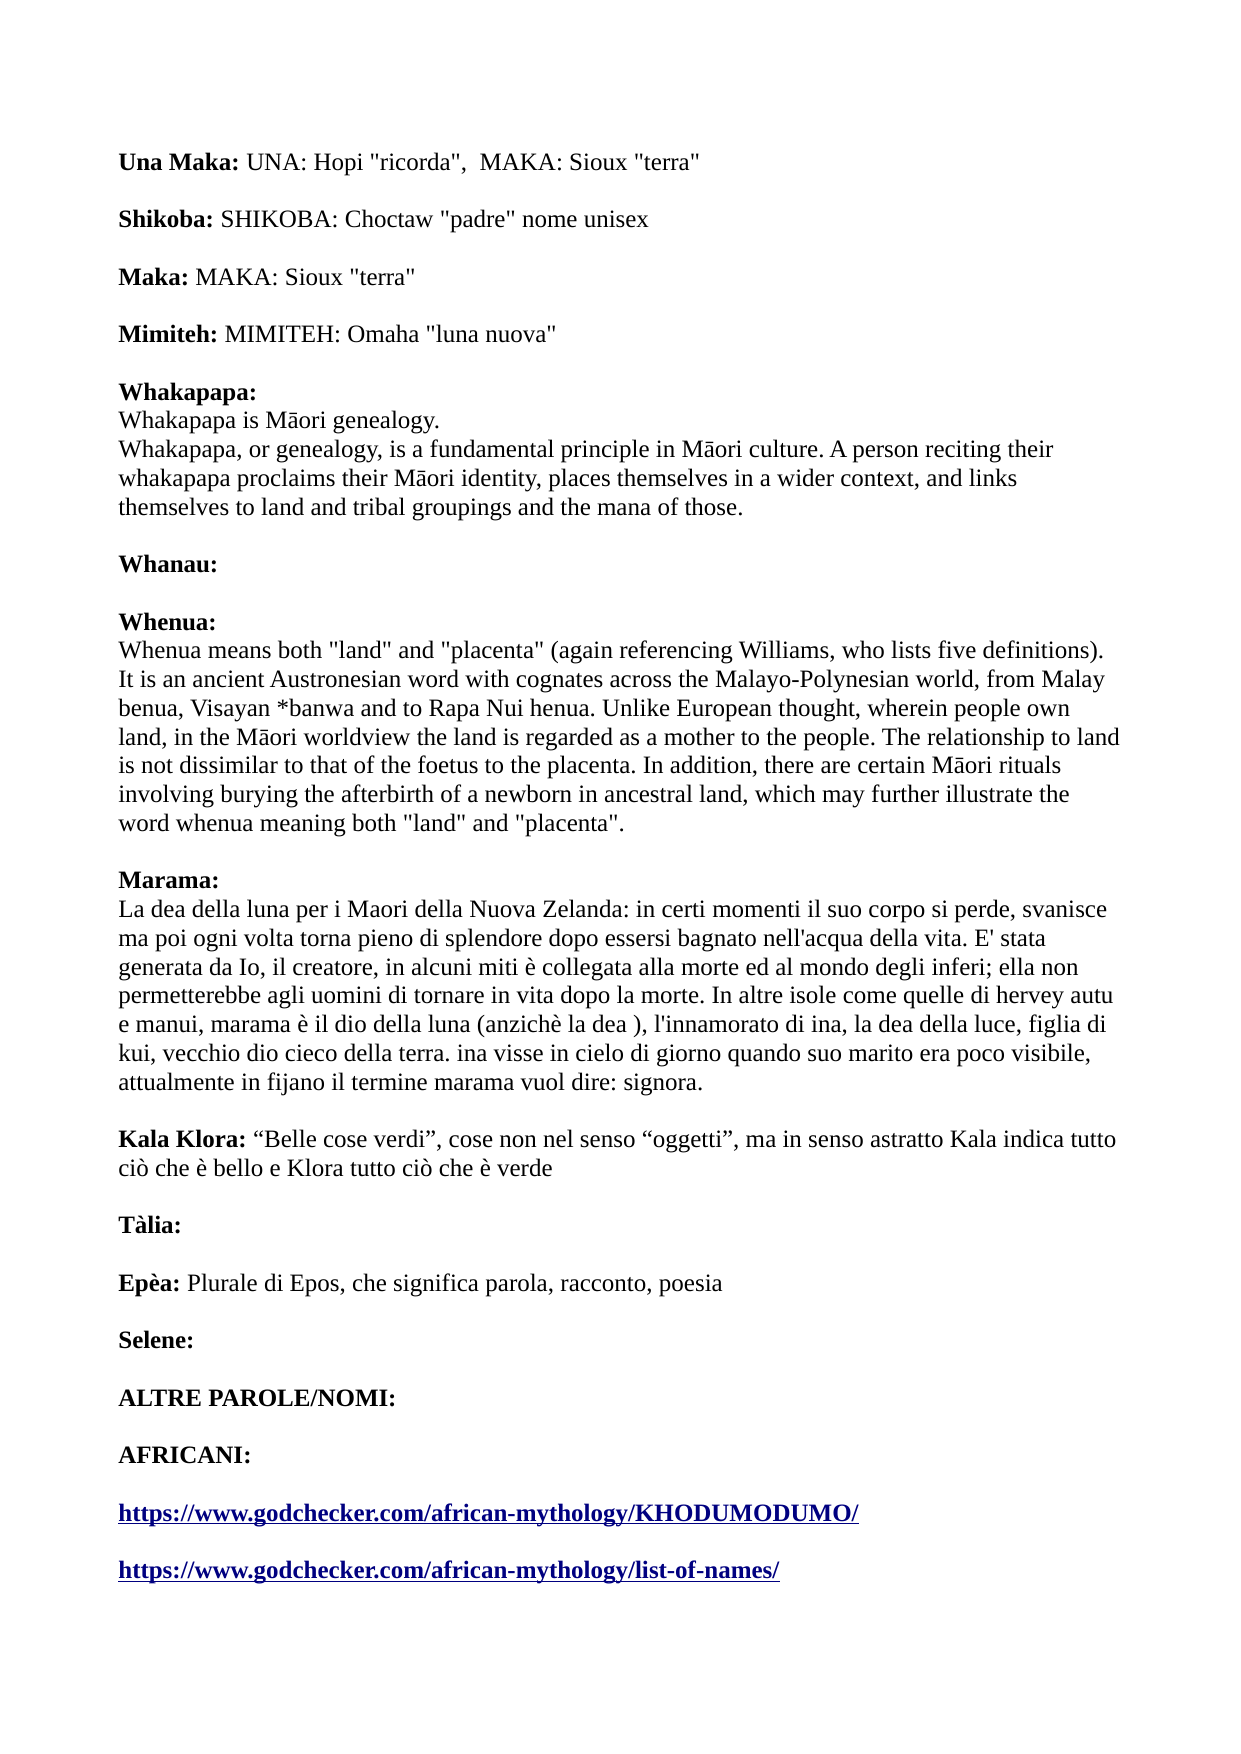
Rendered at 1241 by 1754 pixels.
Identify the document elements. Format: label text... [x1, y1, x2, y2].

text Tàlia: [118, 1211, 1122, 1239]
text https://www.godchecker.com/african-mythology/KHODUMODUMO/ [118, 1498, 1122, 1527]
text Mimiteh: MIMITEH: Omaha "luna nuova" [118, 319, 1122, 348]
text AFRICANI: [118, 1441, 1122, 1469]
text Epèa: Plurale di Epos, che significa parola, racconto, poesia [118, 1268, 1122, 1297]
text Whakapapa, or genealogy, is a fundamental principle in Māori culture. A person reciting their whakapapa proclaims their Māori identity, places themselves in a wider context, and links themselves to land and tribal groupings and the mana of those. [118, 434, 1122, 521]
text Kala Klora: “Belle cose verdi”, cose non nel senso “oggetti”, ma in senso astratto Kala indica tutto ciò che è bello e Klora tutto ciò che è verde [118, 1124, 1122, 1182]
text La dea della luna per i Maori della Nuova Zelanda: in certi momenti il suo corpo si perde, svanisce ma poi ogni volta torna pieno di splendore dopo essersi bagnato nell'acqua della vita. E' stata generata da Io, il creatore, in alcuni miti è collegata alla morte ed al mondo degli inferi; ella non permetterebbe agli uomini di tornare in vita dopo la morte. In altre isole come quelle di hervey autu e manui, marama è il dio della luna (anzichè la dea ), l'innamorato di ina, la dea della luce, figlia di kui, vecchio dio cieco della terra. ina visse in cielo di giorno quando suo marito era poco visibile, attualmente in fijano il termine marama vuol dire: signora. [118, 894, 1122, 1096]
text Marama: [118, 866, 1122, 894]
text Whenua means both "land" and "placenta" (again referencing Williams, who lists five definitions). It is an ancient Austronesian word with cognates across the Malayo-Polynesian world, from Malay benua, Visayan *banwa and to Rapa Nui henua. Unlike European thought, wherein people own land, in the Māori worldview the land is regarded as a mother to the people. The relationship to land is not dissimilar to that of the foetus to the placenta. In addition, there are certain Māori rituals involving burying the afterbirth of a newborn in ancestral land, which may further illustrate the word whenua meaning both "land" and "placenta". [118, 636, 1122, 837]
text Una Maka: UNA: Hopi "ricorda", MAKA: Sioux "terra" [118, 147, 1122, 176]
text Maka: MAKA: Sioux "terra" [118, 262, 1122, 291]
text ALTRE PAROLE/NOMI: [118, 1383, 1122, 1412]
text Whanau: [118, 549, 1122, 578]
text Whakapapa is Māori genealogy. [118, 406, 1122, 434]
text Whakapapa: [118, 377, 1122, 406]
text Whenua: [118, 607, 1122, 636]
text Selene: [118, 1326, 1122, 1354]
text https://www.godchecker.com/african-mythology/list-of-names/ [118, 1556, 1122, 1584]
text Shikoba: SHIKOBA: Choctaw "padre" nome unisex [118, 204, 1122, 233]
